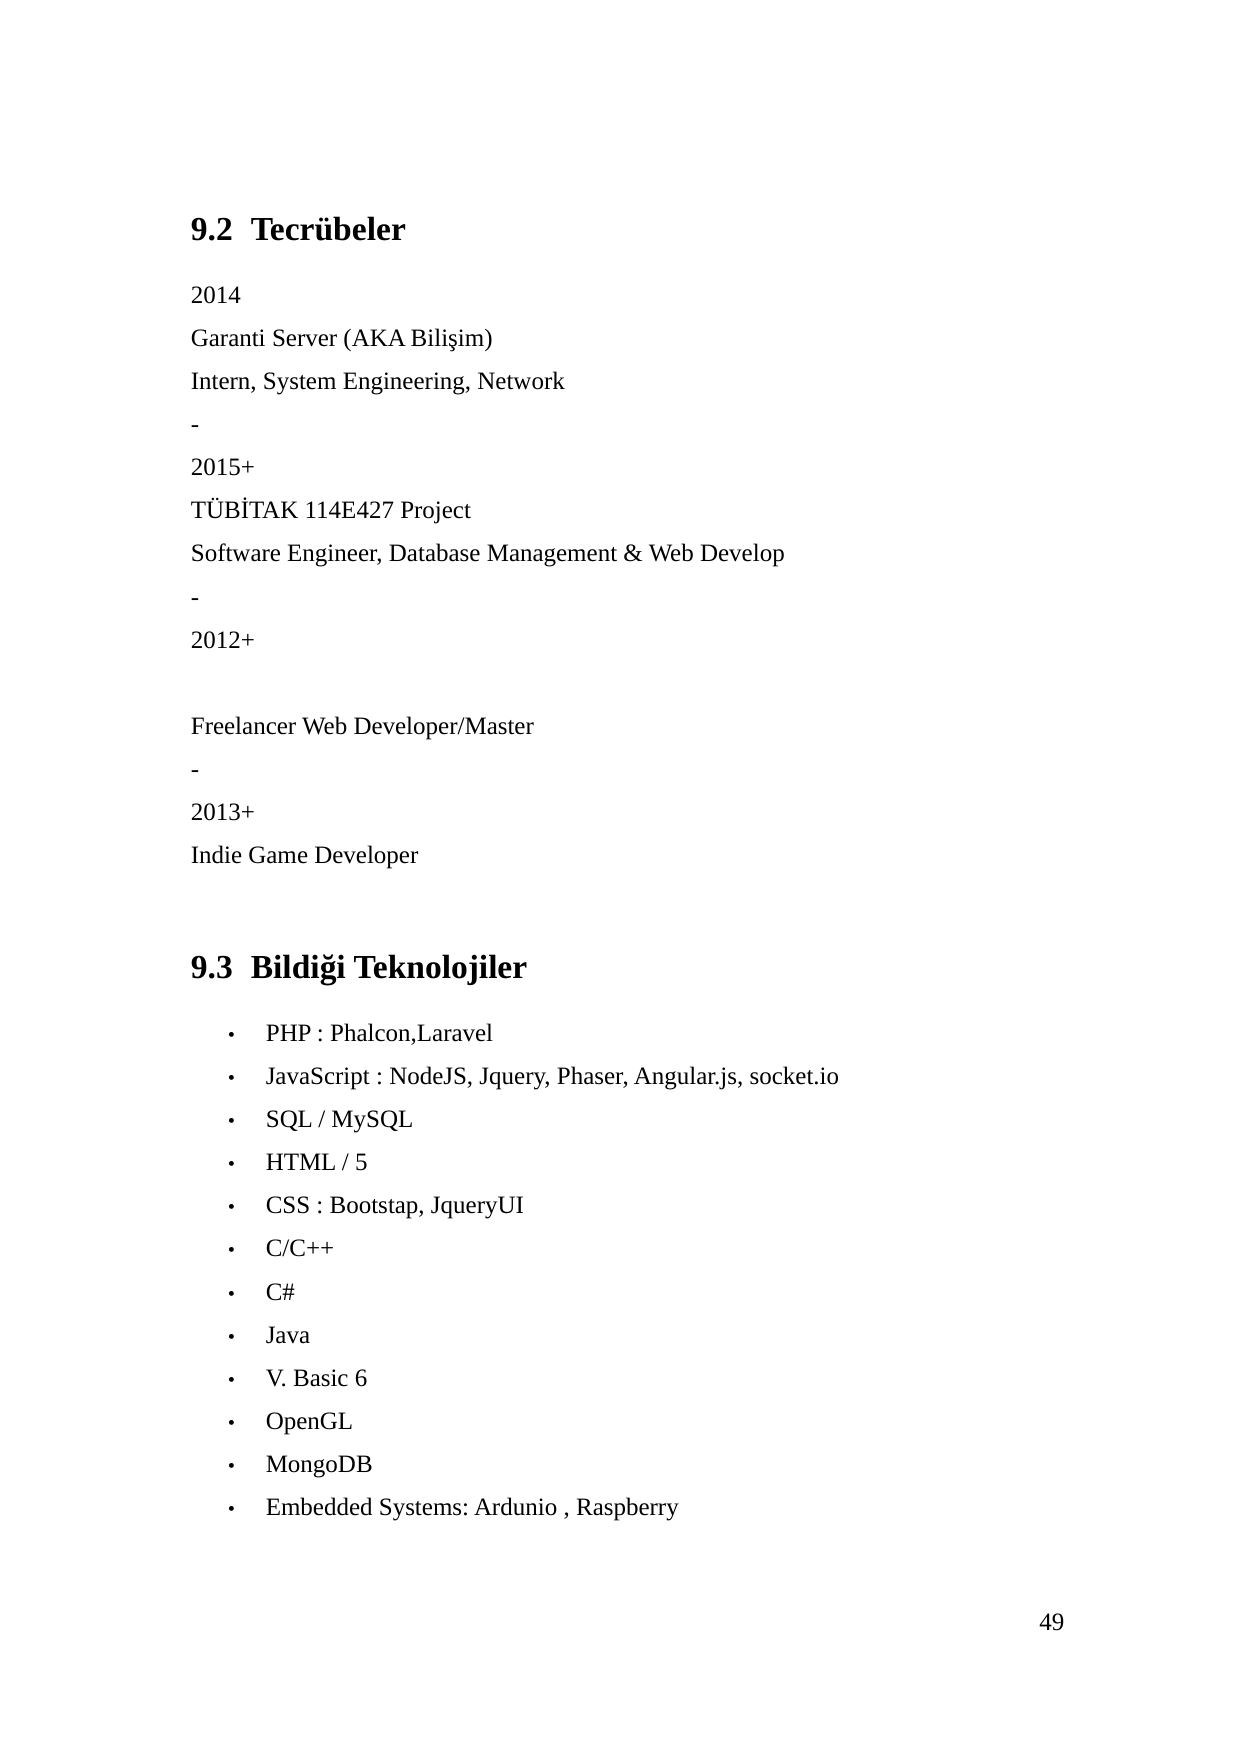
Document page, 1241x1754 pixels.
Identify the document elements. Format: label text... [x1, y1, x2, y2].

text - [191, 409, 1064, 438]
text Indie Game Developer [191, 840, 1064, 869]
text TÜBİTAK 114E427 Project [191, 495, 1064, 524]
text - [191, 754, 1064, 783]
subtitle Tecrübeler [191, 209, 1064, 248]
list SQL / MySQL [228, 1104, 1064, 1133]
list HTML / 5 [228, 1147, 1064, 1176]
text - [191, 582, 1064, 610]
list OpenGL [228, 1406, 1064, 1435]
list V. Basic 6 [228, 1363, 1064, 1392]
text Freelancer Web Developer/Master [191, 711, 1064, 740]
text 2015+ [191, 452, 1064, 481]
list MongoDB [228, 1449, 1064, 1478]
text 2012+ [191, 625, 1064, 653]
text Software Engineer, Database Management & Web Develop [191, 538, 1064, 567]
text Garanti Server (AKA Bilişim) [191, 323, 1064, 352]
text Intern, System Engineering, Network [191, 366, 1064, 395]
list Embedded Systems: Ardunio , Raspberry [228, 1492, 1064, 1521]
list C/C++ [228, 1233, 1064, 1262]
list Java [228, 1320, 1064, 1348]
subtitle Bildiği Teknolojiler [191, 947, 1064, 986]
list PHP : Phalcon,Laravel [228, 1018, 1064, 1047]
list JavaScript : NodeJS, Jquery, Phaser, Angular.js, socket.io [228, 1061, 1064, 1090]
list C# [228, 1277, 1064, 1305]
list CSS : Bootstap, JqueryUI [228, 1190, 1064, 1219]
text 2014 [191, 280, 1064, 308]
text 2013+ [191, 797, 1064, 826]
